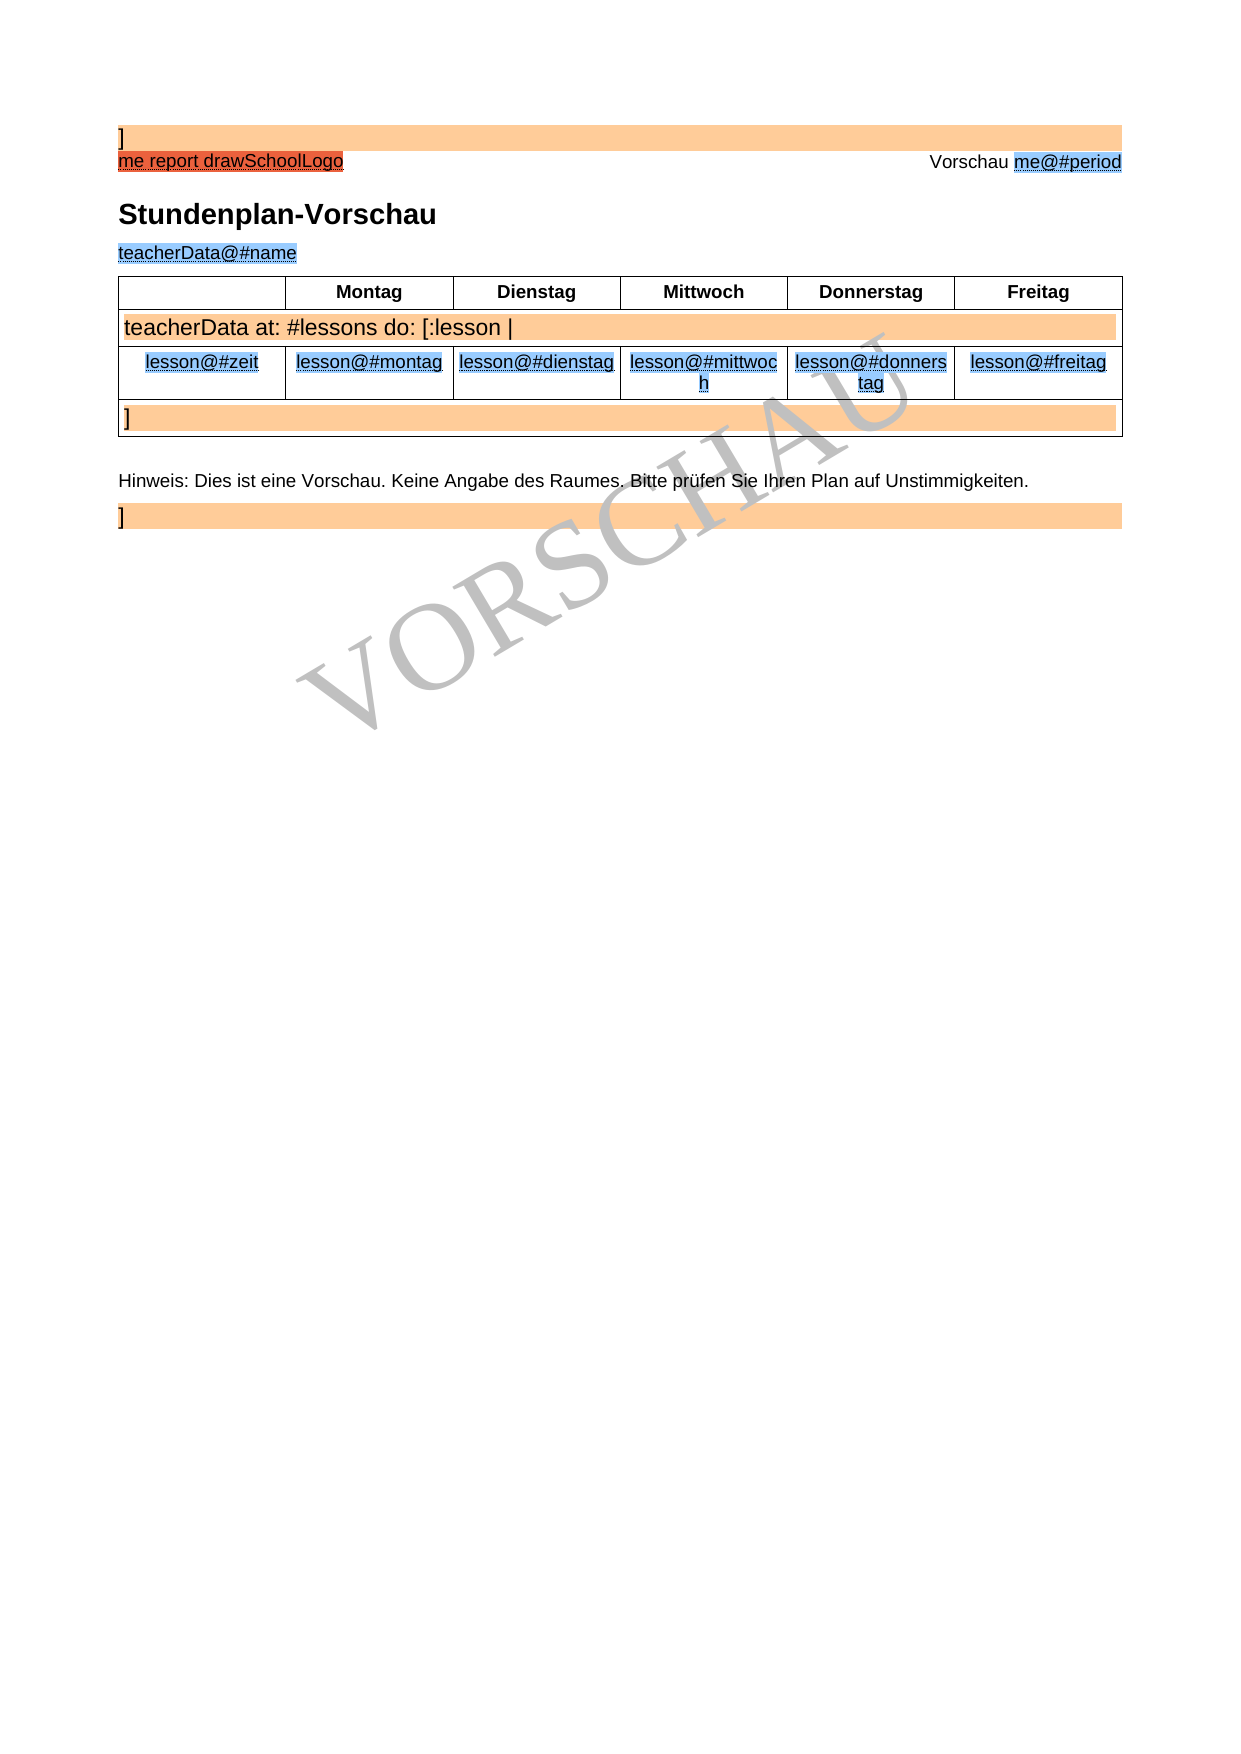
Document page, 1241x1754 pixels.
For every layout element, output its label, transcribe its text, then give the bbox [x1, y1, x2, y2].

table_header Dienstag [454, 277, 620, 309]
subtitle Stundenplan-Vorschau [118, 198, 1122, 230]
text [704, 503, 1122, 529]
text [609, 503, 705, 529]
table_cell lesson@#montag [286, 347, 453, 399]
table_cell ] [721, 431, 769, 436]
table_header me report drawSchoolLogo [118, 151, 680, 173]
table_header [119, 277, 285, 309]
text teacherData@#name [297, 243, 1122, 264]
table_cell ] [816, 400, 1122, 436]
table_header Donnerstag [788, 277, 954, 309]
table_header Mittwoch [621, 277, 787, 309]
table_cell lesson@#donnerstag [788, 347, 876, 399]
text Hinweis: Dies ist eine Vorschau. Keine Angabe des Raumes. Bitte prüfen Sie Ihren Plan auf Unstimmigkeiten. [776, 470, 1122, 491]
table_cell teacherData at: #lessons do: [:lesson | [119, 310, 1122, 346]
table_cell lesson@#donnerstag [835, 373, 900, 399]
table_cell ] [778, 400, 840, 405]
table_header Montag [286, 277, 453, 309]
table_header Vorschau me@#period [680, 151, 1121, 173]
table_cell ] [851, 400, 900, 405]
table_cell lesson@#donnerstag [881, 347, 954, 399]
text ] [118, 125, 1122, 151]
table_cell lesson@#freitag [955, 347, 1122, 399]
table_cell ] [119, 400, 766, 436]
table_cell lesson@#zeit [119, 347, 285, 399]
table_cell ] [774, 431, 802, 436]
text ] [118, 503, 603, 529]
text Hinweis: Dies ist eine Vorschau. Keine Angabe des Raumes. Bitte prüfen Sie Ihren Plan auf Unstimmigkeiten. [118, 470, 674, 491]
table_cell lesson@#mittwoch [621, 347, 787, 399]
table_header Freitag [955, 277, 1122, 309]
table_cell lesson@#dienstag [454, 347, 620, 399]
